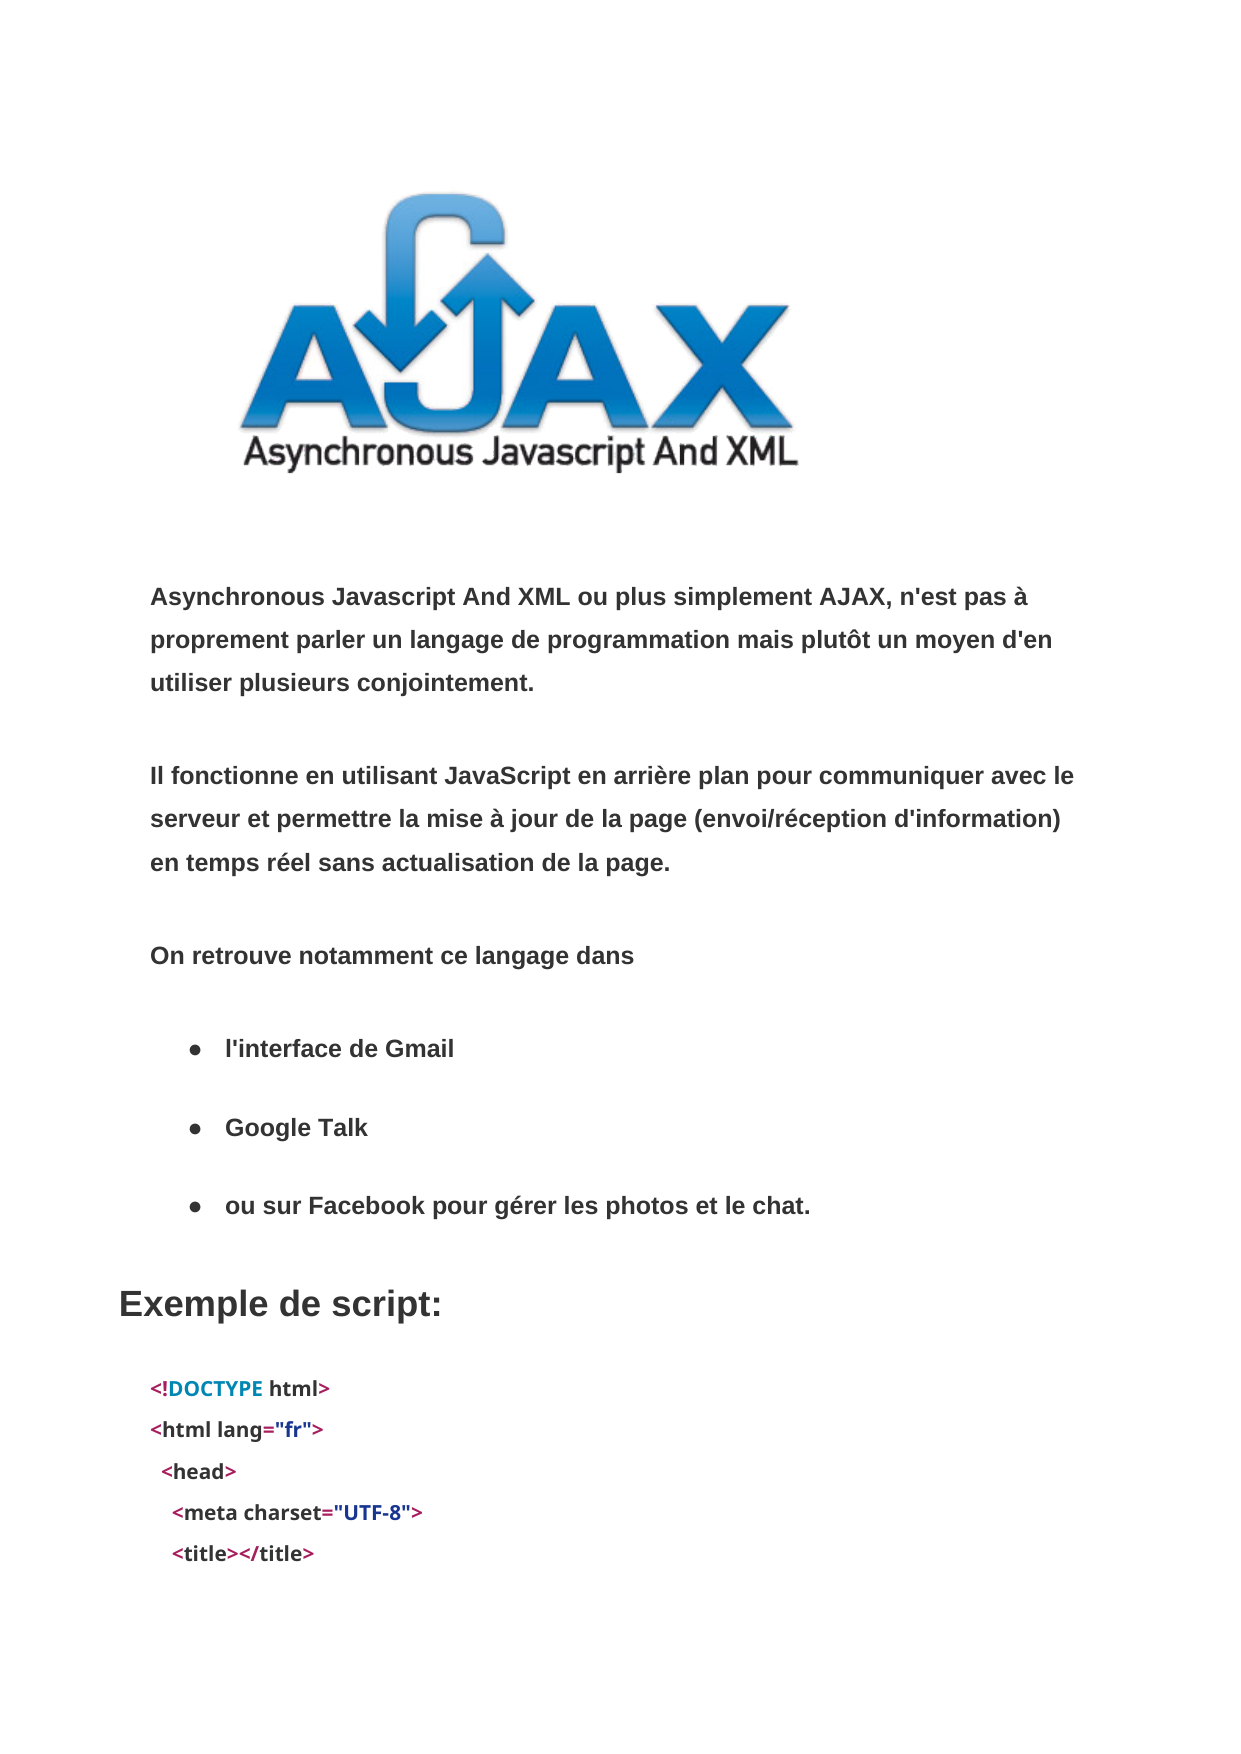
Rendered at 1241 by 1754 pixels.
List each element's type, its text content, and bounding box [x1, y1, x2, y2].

text Asynchronous Javascript And XML ou plus simplement AJAX, n'est pas à proprement parler un langage de programmation mais plutôt un moyen d'en utiliser plusieurs conjointement. [150, 582, 1090, 697]
text <!DOCTYPE html> <html lang="fr"> <head> <meta charset="UTF-8"> <title></title> [150, 1374, 1090, 1567]
subtitle Exemple de script: [119, 1282, 1090, 1324]
list ou sur Facebook pour gérer les photos et le chat. [225, 1191, 1090, 1220]
text Il fonctionne en utilisant JavaScript en arrière plan pour communiquer avec le serveur et permettre la mise à jour de la page (envoi/réception d'information) en temps réel sans actualisation de la page. [150, 761, 1090, 876]
list l'interface de Gmail [225, 1034, 1090, 1062]
list Google Talk [187, 1112, 1090, 1141]
text On retrouve notamment ce langage dans [150, 941, 1090, 969]
picture [150, 150, 891, 519]
